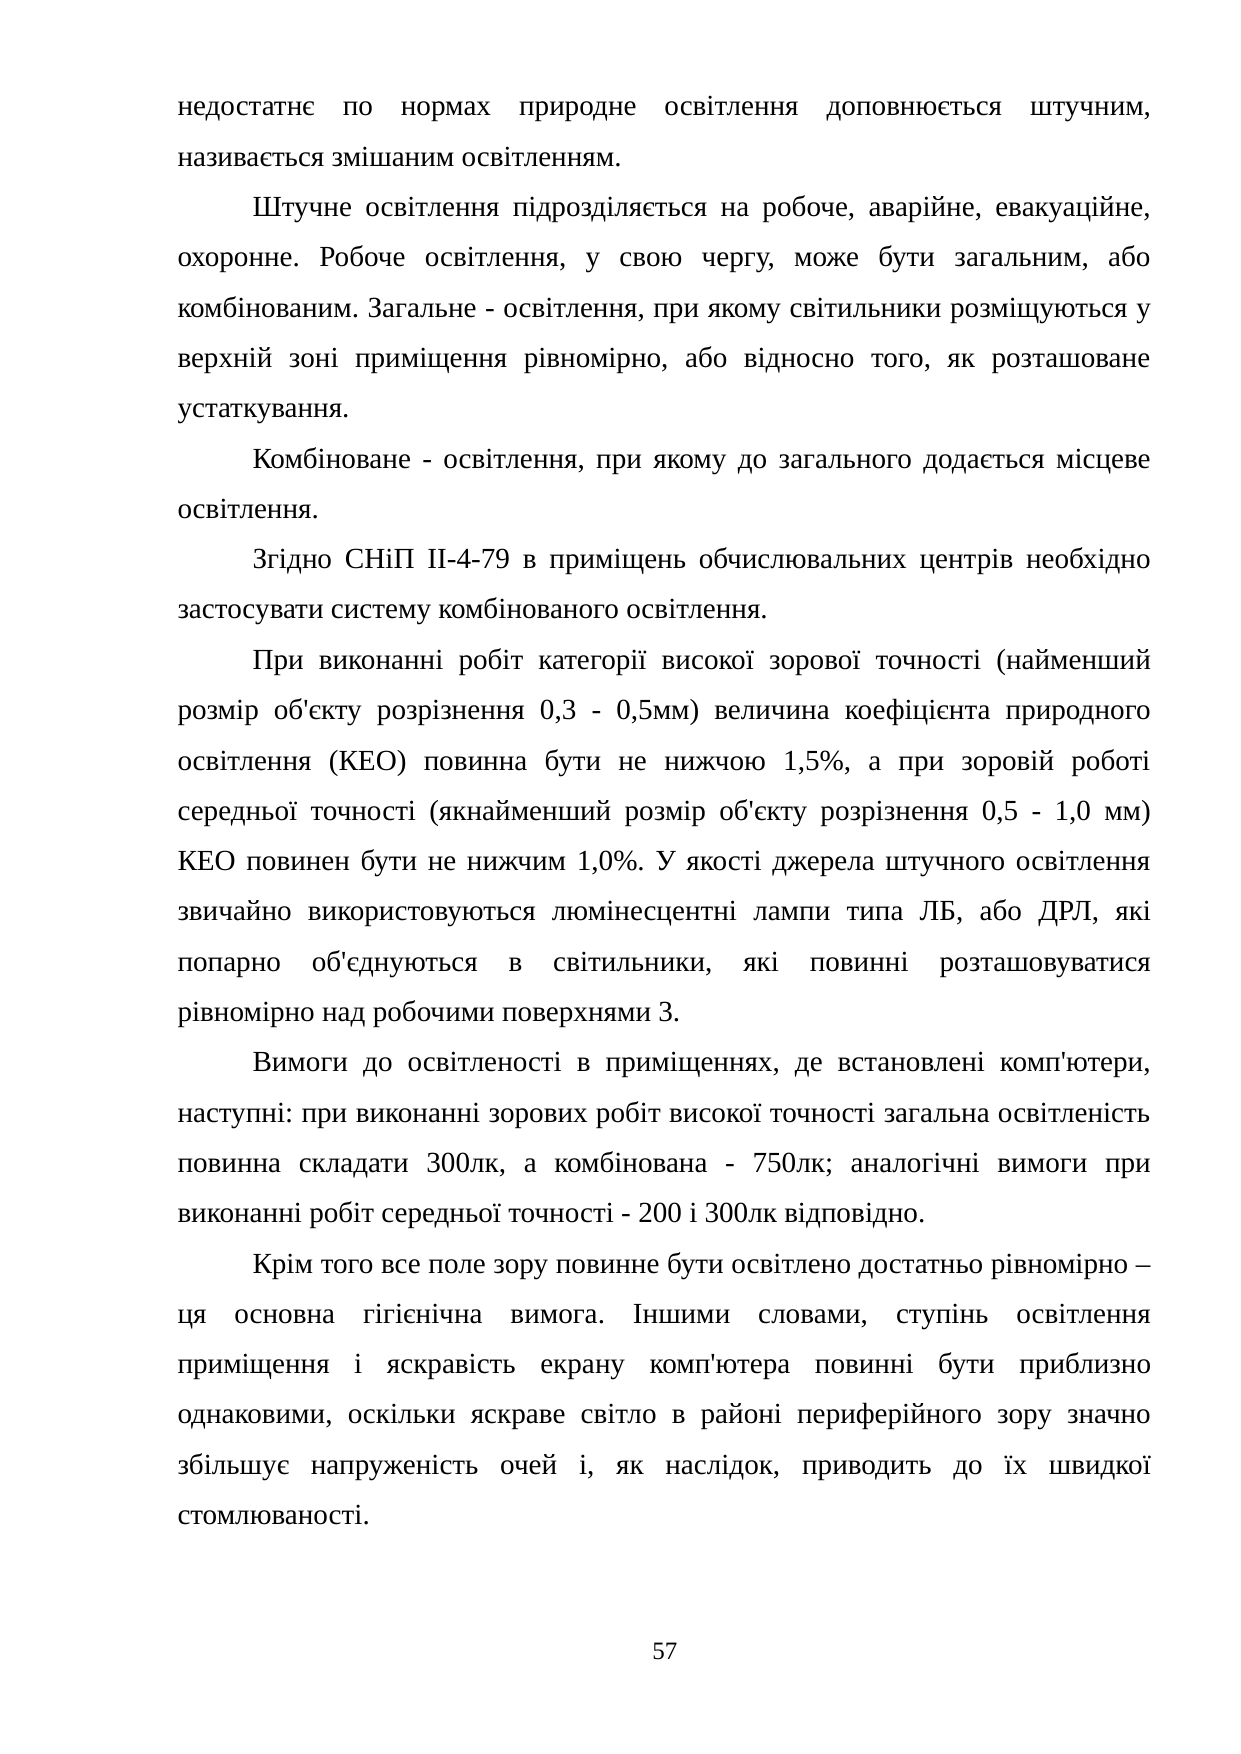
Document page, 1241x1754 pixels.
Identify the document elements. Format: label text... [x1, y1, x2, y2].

text Крім того все поле зору повинне бути освітлено достатньо рівномірно – ця основна гігієнічна вимога. Іншими словами, ступінь освітлення приміщення і яскравість екрану комп'ютера повинні бути приблизно однаковими, оскільки яскраве світло в районі периферійного зору значно збільшує напруженість очей і, як наслідок, приводить до їх швидкої стомлюваності. [177, 1246, 1152, 1531]
text Комбіноване - освітлення, при якому до загального додається місцеве освітлення. [177, 441, 1152, 524]
text Штучне освітлення підрозділяється на робоче, аварійне, евакуаційне, охоронне. Робоче освітлення, у свою чергу, може бути загальним, або комбінованим. Загальне - освітлення, при якому світильники розміщуються у верхній зоні приміщення рівномірно, або відносно того, як розташоване устаткування. [177, 189, 1152, 424]
text При виконанні робіт категорії високої зорової точності (найменший розмір об'єкту розрізнення 0,3 - 0,5мм) величина коефіцієнта природного освітлення (КЕО) повинна бути не нижчою 1,5%, а при зоровій роботі середньої точності (якнайменший розмір об'єкту розрізнення 0,5 - 1,0 мм) КЕО повинен бути не нижчим 1,0%. У якості джерела штучного освітлення звичайно використовуються люмінесцентні лампи типа ЛБ, або ДРЛ, які попарно об'єднуються в світильники, які повинні розташовуватися рівномірно над робочими поверхнями 3. [177, 642, 1152, 1028]
text Згідно СНіП II-4-79 в приміщень обчислювальних центрів необхідно застосувати систему комбінованого освітлення. [177, 541, 1152, 625]
text недостатнє по нормах природне освітлення доповнюється штучним, називається змішаним освітленням. [177, 88, 1152, 172]
text Вимоги до освітленості в приміщеннях, де встановлені комп'ютери, наступні: при виконанні зорових робіт високої точності загальна освітленість повинна складати 300лк, а комбінована - 750лк; аналогічні вимоги при виконанні робіт середньої точності - 200 і 300лк відповідно. [177, 1044, 1152, 1229]
